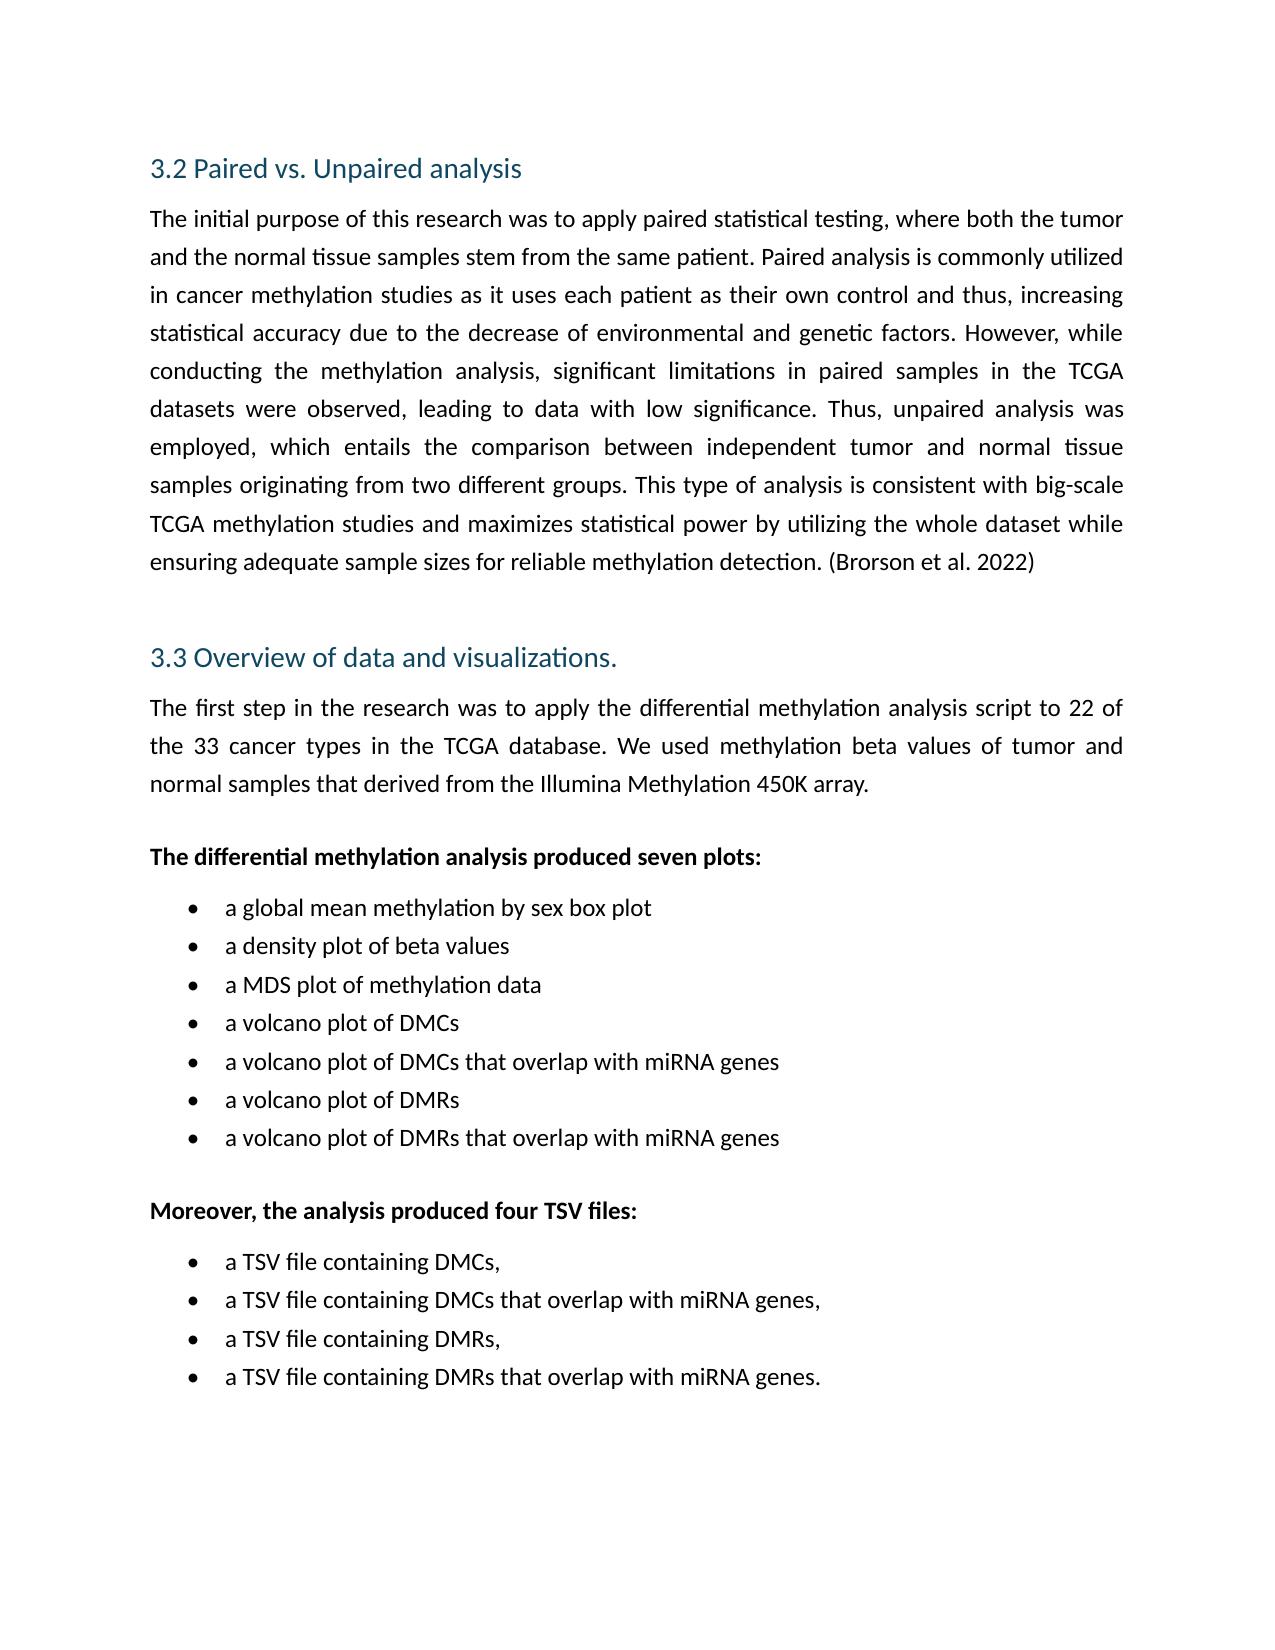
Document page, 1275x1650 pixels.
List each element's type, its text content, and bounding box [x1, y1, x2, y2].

subtitle 3.2 Paired vs. Unpaired analysis [150, 150, 1125, 186]
list a density plot of beta values [150, 930, 1125, 961]
list a TSV file containing DMCs, [150, 1246, 1125, 1277]
subtitle 3.3 Overview of data and visualizations. [150, 639, 1125, 675]
list a volcano plot of DMCs [150, 1007, 1125, 1038]
text The first step in the research was to apply the differential methylation analysis script to 22 of the 33 cancer types in the TCGA database. We used methylation beta values of tumor and normal samples that derived from the Illumina Methylation 450K array. [149, 692, 1125, 799]
text Moreover, the analysis produced four TSV files: [149, 1195, 1125, 1225]
list a global mean methylation by sex box plot [150, 892, 1125, 922]
list a TSV file containing DMCs that overlap with miRNA genes, [150, 1284, 1125, 1315]
text The initial purpose of this research was to apply paired statistical testing, where both the tumor and the normal tissue samples stem from the same patient. Paired analysis is commonly utilized in cancer methylation studies as it uses each patient as their own control and thus, increasing statistical accuracy due to the decrease of environmental and genetic factors. However, while conducting the methylation analysis, significant limitations in paired samples in the TCGA datasets were observed, leading to data with low significance. Thus, unpaired analysis was employed, which entails the comparison between independent tumor and normal tissue samples originating from two different groups. This type of analysis is consistent with big-scale TCGA methylation studies and maximizes statistical power by utilizing the whole dataset while ensuring adequate sample sizes for reliable methylation detection. (Brorson et al. 2022) [149, 203, 1125, 576]
text The differential methylation analysis produced seven plots: [150, 841, 1125, 871]
list a MDS plot of methylation data [150, 969, 1125, 999]
list a TSV file containing DMRs, [150, 1323, 1125, 1353]
list a volcano plot of DMCs that overlap with miRNA genes [150, 1046, 1125, 1076]
list a volcano plot of DMRs [150, 1084, 1125, 1115]
list a TSV file containing DMRs that overlap with miRNA genes. [150, 1361, 1125, 1392]
list a volcano plot of DMRs that overlap with miRNA genes [150, 1123, 1125, 1153]
